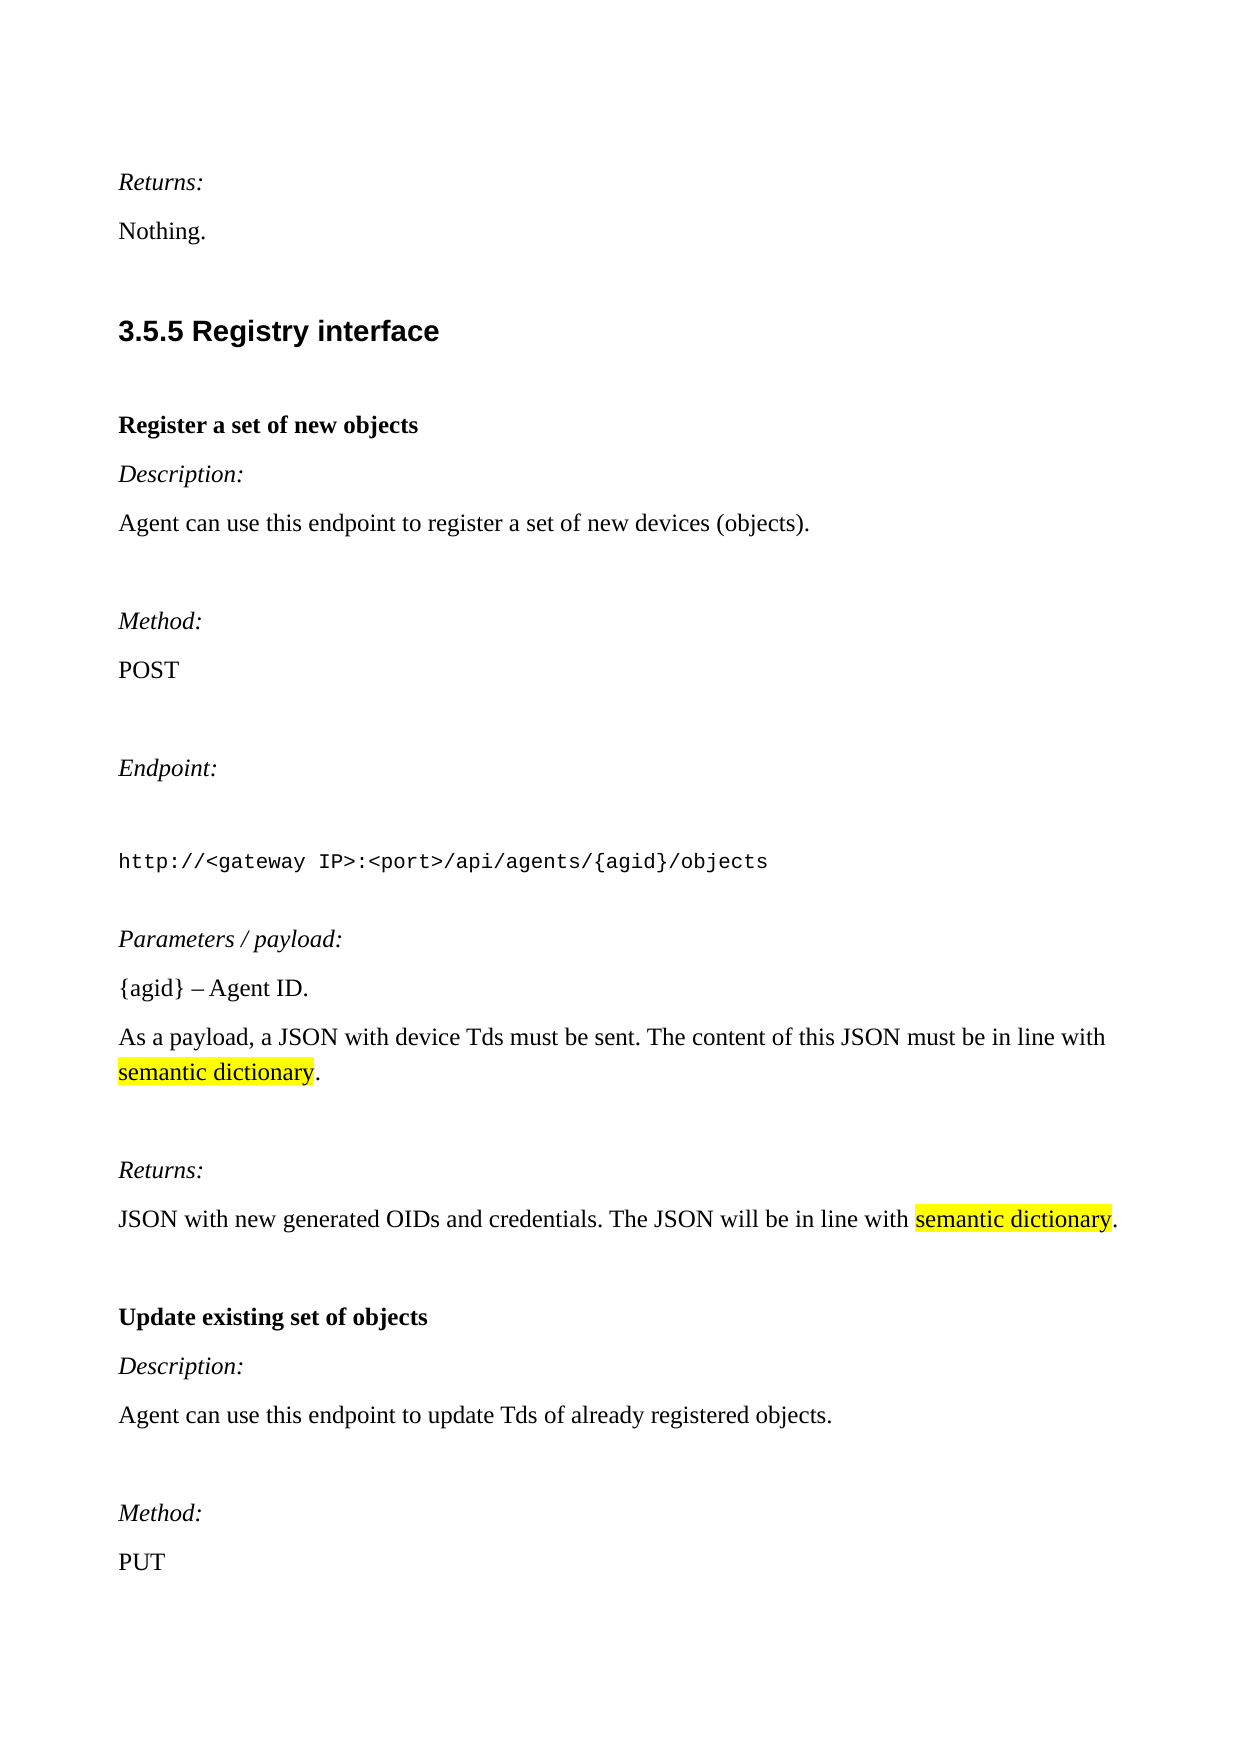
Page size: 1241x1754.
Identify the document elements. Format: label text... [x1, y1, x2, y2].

subtitle 3.5.5 Registry interface [118, 314, 1122, 348]
text Update existing set of objects [118, 1302, 1122, 1331]
text Method: [118, 606, 1122, 635]
text JSON with new generated OIDs and credentials. The JSON will be in line with semantic dictionary. [118, 1204, 1122, 1232]
text Description: [118, 1351, 1122, 1380]
text Method: [118, 1498, 1122, 1527]
text Endpoint: [118, 753, 1122, 782]
text Nothing. [118, 216, 1122, 245]
text Parameters / payload: [118, 924, 1122, 953]
text POST [118, 655, 1122, 684]
text Description: [118, 459, 1122, 487]
text http://<gateway IP>:<port>/api/agents/{agid}/objects [118, 851, 1122, 875]
text PUT [118, 1547, 1122, 1576]
text Agent can use this endpoint to update Tds of already registered objects. [118, 1400, 1122, 1429]
text As a payload, a JSON with device Tds must be sent. The content of this JSON must be in line with semantic dictionary. [118, 1022, 1122, 1085]
text Agent can use this endpoint to register a set of new devices (objects). [118, 508, 1122, 537]
text Register a set of new objects [118, 410, 1122, 438]
text Returns: [118, 167, 1122, 196]
text {agid} – Agent ID. [118, 973, 1122, 1002]
text Returns: [118, 1155, 1122, 1183]
